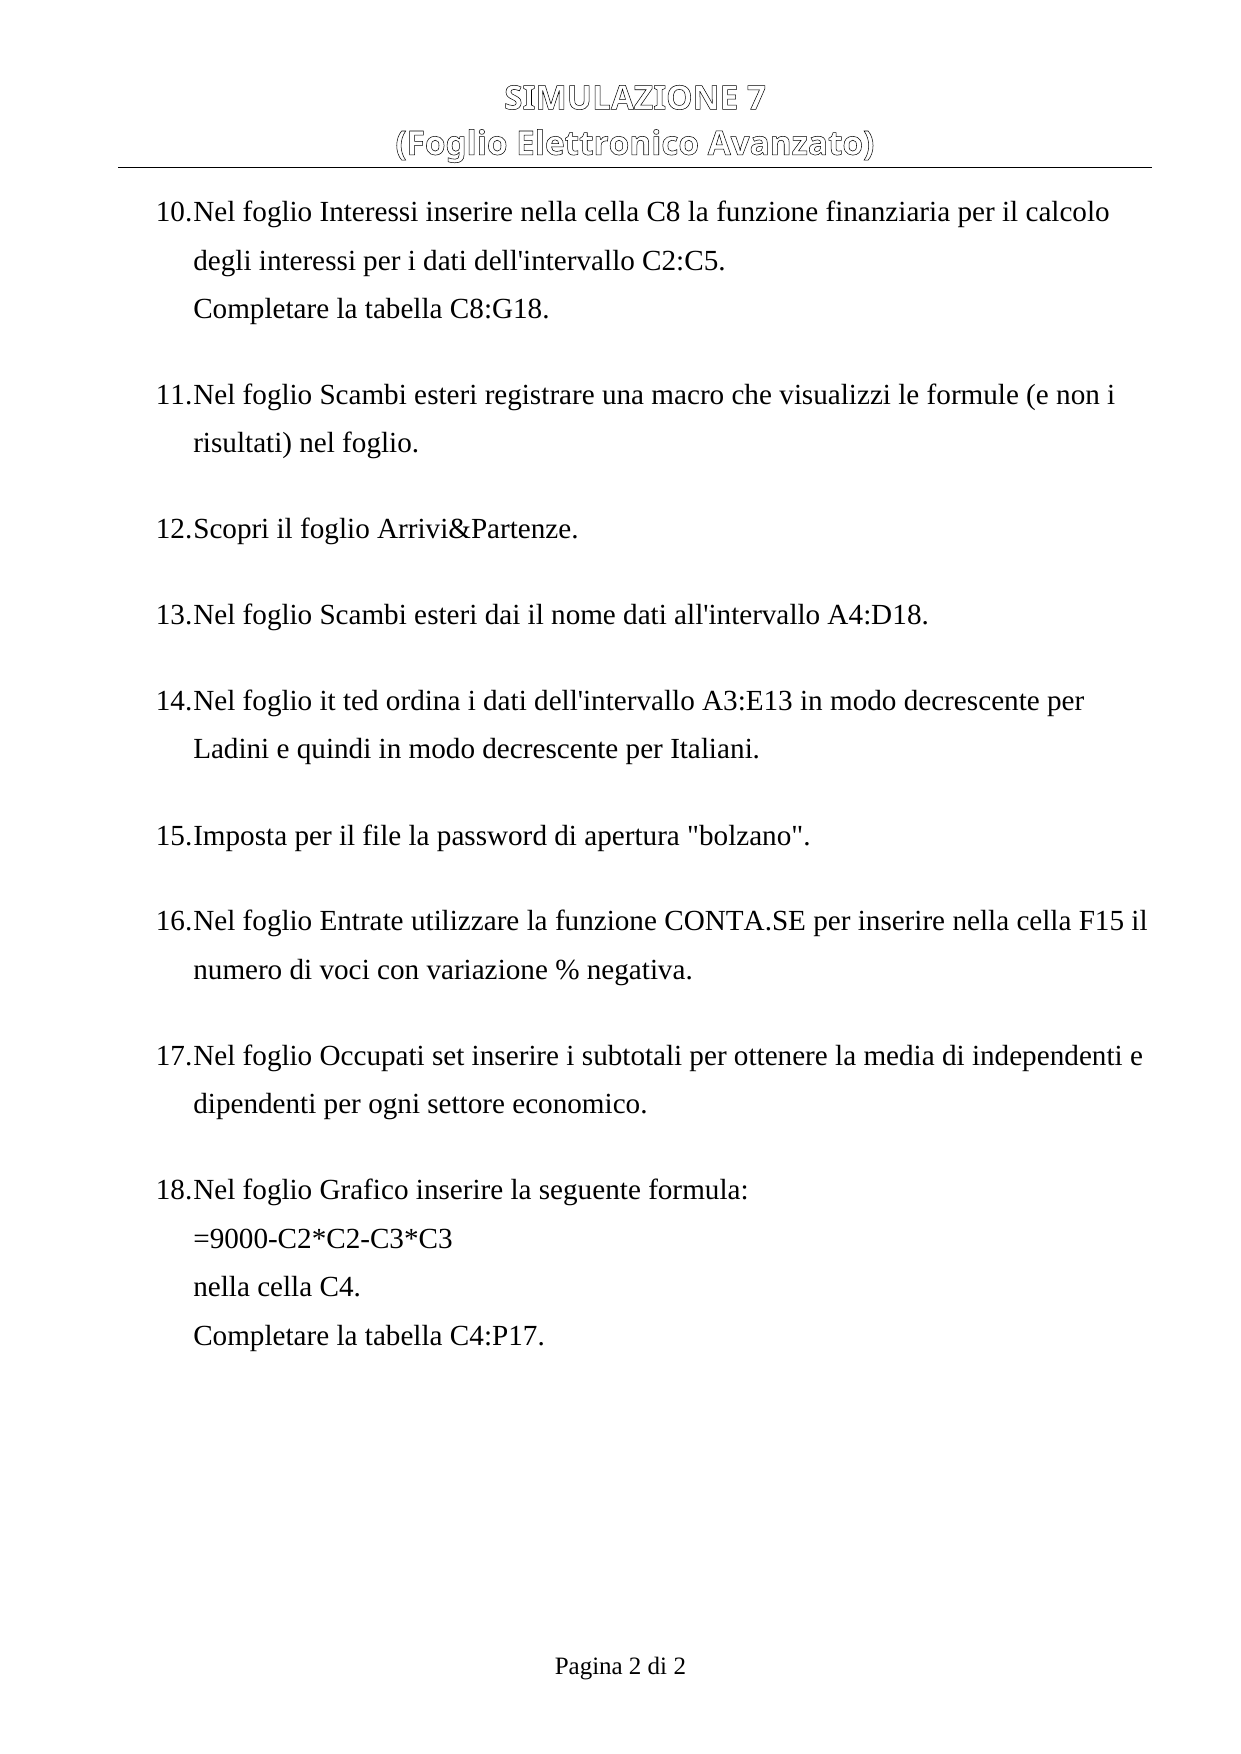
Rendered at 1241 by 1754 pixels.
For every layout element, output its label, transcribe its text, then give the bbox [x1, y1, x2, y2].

list Nel foglio Interessi inserire nella cella C8 la funzione finanziaria per il calcolo degli interessi per i dati dell'intervallo C2:C5. Completare la tabella C8:G18. [156, 195, 1152, 324]
list Nel foglio Grafico inserire la seguente formula: =9000-C2*C2-C3*C3 nella cella C4. Completare la tabella C4:P17. [156, 1173, 1152, 1351]
list Nel foglio it ted ordina i dati dell'intervallo A3:E13 in modo decrescente per Ladini e quindi in modo decrescente per Italiani. [156, 684, 1152, 765]
list Nel foglio Occupati set inserire i subtotali per ottenere la media di independenti e dipendenti per ogni settore economico. [156, 1039, 1152, 1120]
list Nel foglio Scambi esteri registrare una macro che visualizzi le formule (e non i risultati) nel foglio. [156, 378, 1152, 459]
list Imposta per il file la password di apertura "bolzano". [156, 819, 1152, 851]
list Nel foglio Entrate utilizzare la funzione CONTA.SE per inserire nella cella F15 il numero di voci con variazione % negativa. [156, 905, 1152, 986]
list Scopri il foglio Arrivi&Partenze. [156, 513, 1152, 545]
list Nel foglio Scambi esteri dai il nome dati all'intervallo A4:D18. [156, 598, 1152, 631]
